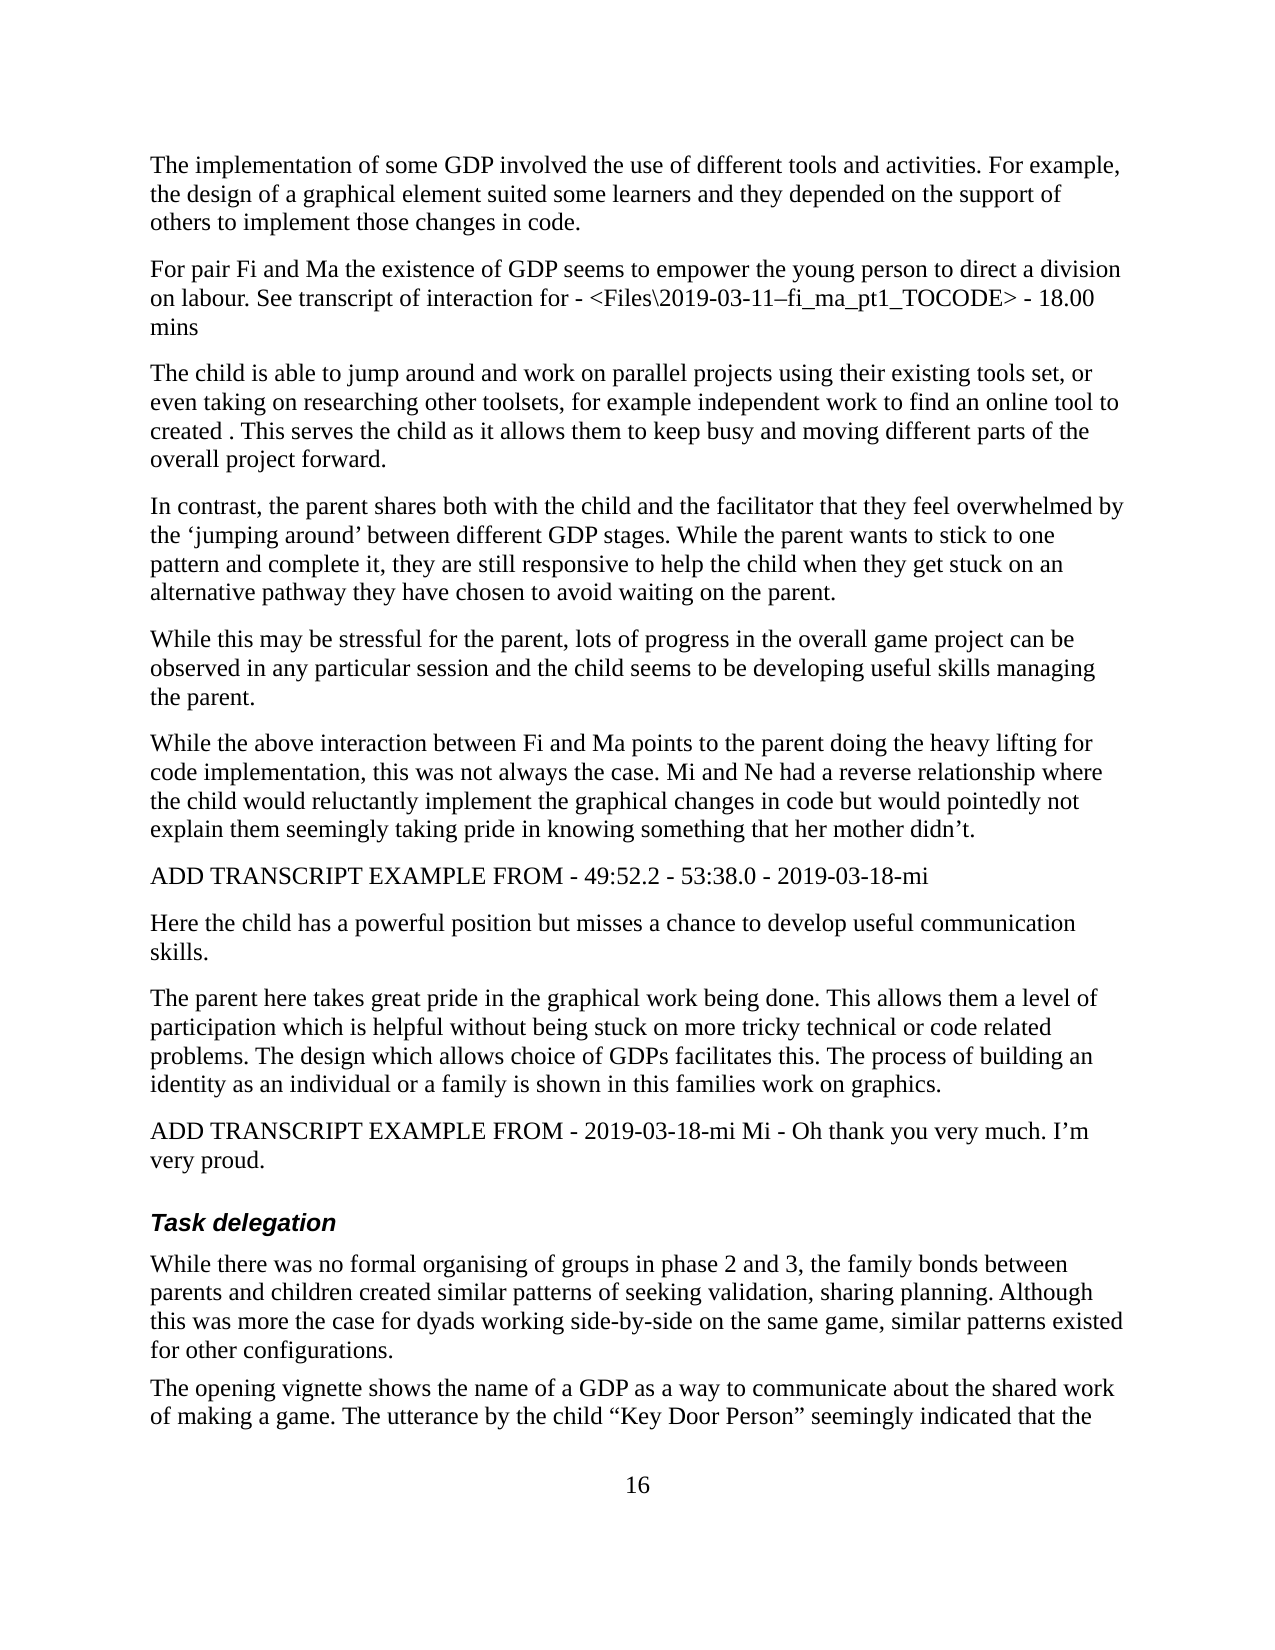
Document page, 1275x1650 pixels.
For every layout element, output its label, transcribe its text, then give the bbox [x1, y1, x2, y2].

subtitle Task delegation [150, 1208, 1125, 1236]
text For pair Fi and Ma the existence of GDP seems to empower the young person to direct a division on labour. See transcript of interaction for - <Files\2019-03-11–fi_ma_pt1_TOCODE> - 18.00 mins [150, 254, 1125, 340]
text While this may be stressful for the parent, lots of progress in the overall game project can be observed in any particular session and the child seems to be developing useful skills managing the parent. [150, 624, 1125, 710]
text The child is able to jump around and work on parallel projects using their existing tools set, or even taking on researching other toolsets, for example independent work to find an online tool to created . This serves the child as it allows them to keep busy and moving different parts of the overall project forward. [150, 358, 1125, 473]
text Here the child has a powerful position but misses a chance to develop useful communication skills. [150, 908, 1125, 965]
text While the above interaction between Fi and Ma points to the parent doing the heavy lifting for code implementation, this was not always the case. Mi and Ne had a reverse relationship where the child would reluctantly implement the graphical changes in code but would pointedly not explain them seemingly taking pride in knowing something that her mother didn’t. [150, 728, 1125, 843]
text The implementation of some GDP involved the use of different tools and activities. For example, the design of a graphical element suited some learners and they depended on the support of others to implement those changes in code. [150, 150, 1125, 236]
text ADD TRANSCRIPT EXAMPLE FROM - 49:52.2 - 53:38.0 - 2019-03-18-mi [150, 861, 1125, 890]
text While there was no formal organising of groups in phase 2 and 3, the family bonds between parents and children created similar patterns of seeking validation, sharing planning. Although this was more the case for dyads working side-by-side on the same game, similar patterns existed for other configurations. [150, 1249, 1125, 1364]
text ADD TRANSCRIPT EXAMPLE FROM - 2019-03-18-mi Mi - Oh thank you very much. I’m very proud. [150, 1116, 1125, 1174]
text In contrast, the parent shares both with the child and the facilitator that they feel overwhelmed by the ‘jumping around’ between different GDP stages. While the parent wants to stick to one pattern and complete it, they are still responsive to help the child when they get stuck on an alternative pathway they have chosen to avoid waiting on the parent. [150, 491, 1125, 606]
text The opening vignette shows the name of a GDP as a way to communicate about the shared work of making a game. The utterance by the child “Key Door Person” seemingly indicated that the [150, 1373, 1125, 1430]
text The parent here takes great pride in the graphical work being done. This allows them a level of participation which is helpful without being stuck on more tricky technical or code related problems. The design which allows choice of GDPs facilitates this. The process of building an identity as an individual or a family is shown in this families work on graphics. [150, 983, 1125, 1098]
